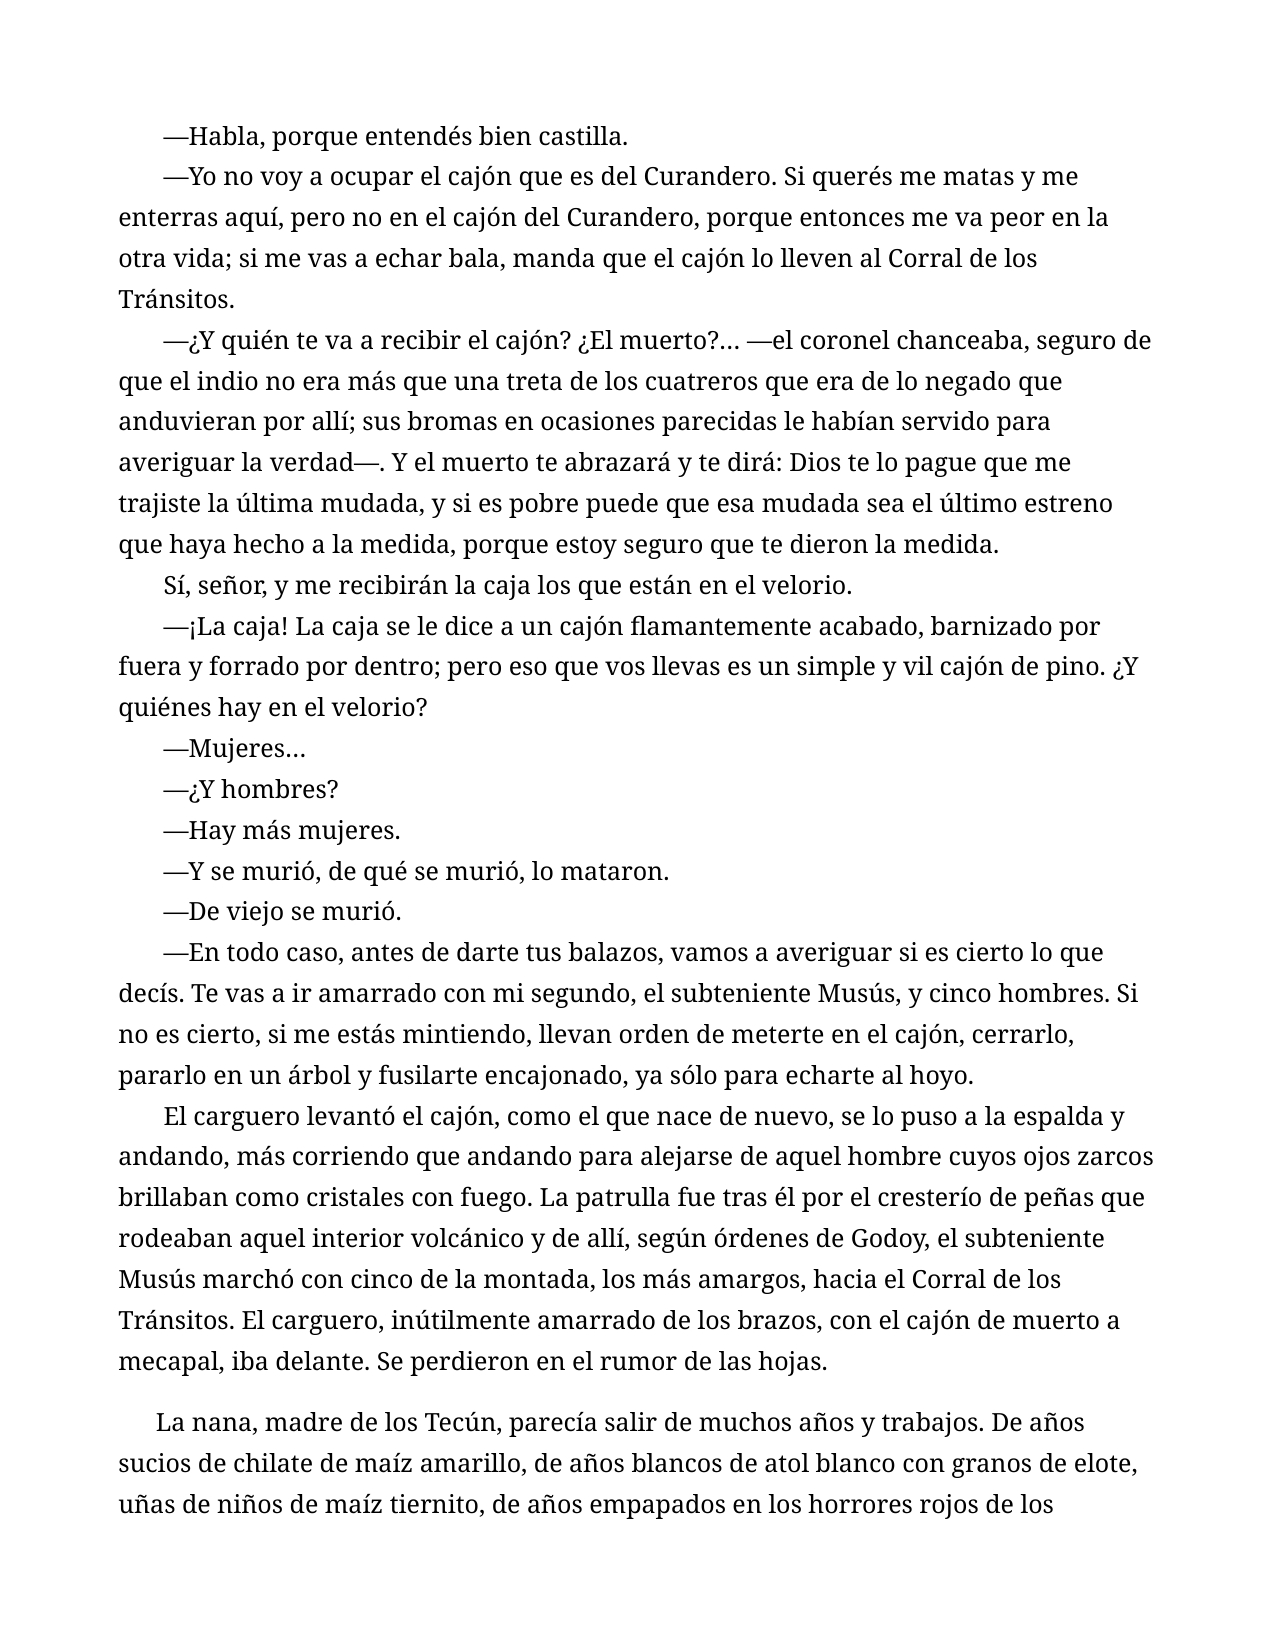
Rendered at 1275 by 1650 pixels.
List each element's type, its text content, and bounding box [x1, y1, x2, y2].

text La nana, madre de los Tecún, parecía salir de muchos años y trabajos. De años sucios de chilate de maíz amarillo, de años blancos de atol blanco con granos de elote, uñas de niños de maíz tiernito, de años empapados en los horrores rojos de los [118, 1405, 1157, 1521]
text —Habla, porque entendés bien castilla. —Yo no voy a ocupar el cajón que es del Curandero. Si querés me matas y me enterras aquí, pero no en el cajón del Curandero, porque entonces me va peor en la otra vida; si me vas a echar bala, manda que el cajón lo lleven al Corral de los Tránsitos. —¿Y quién te va a recibir el cajón? ¿El muerto?… —el coronel chanceaba, seguro de que el indio no era más que una treta de los cuatreros que era de lo negado que anduvieran por allí; sus bromas en ocasiones parecidas le habían servido para averiguar la verdad—. Y el muerto te abrazará y te dirá: Dios te lo pague que me trajiste la última mudada, y si es pobre puede que esa mudada sea el último estreno que haya hecho a la medida, porque estoy seguro que te dieron la medida. Sí, señor, y me recibirán la caja los que están en el velorio. —¡La caja! La caja se le dice a un cajón flamantemente acabado, barnizado por fuera y forrado por dentro; pero eso que vos llevas es un simple y vil cajón de pino. ¿Y quiénes hay en el velorio? —Mujeres… —¿Y hombres? —Hay más mujeres. —Y se murió, de qué se murió, lo mataron. —De viejo se murió. —En todo caso, antes de darte tus balazos, vamos a averiguar si es cierto lo que decís. Te vas a ir amarrado con mi segundo, el subteniente Musús, y cinco hombres. Si no es cierto, si me estás mintiendo, llevan orden de meterte en el cajón, cerrarlo, pararlo en un árbol y fusilarte encajonado, ya sólo para echarte al hoyo. El carguero levantó el cajón, como el que nace de nuevo, se lo puso a la espalda y andando, más corriendo que andando para alejarse de aquel hombre cuyos ojos zarcos brillaban como cristales con fuego. La patrulla fue tras él por el cresterío de peñas que rodeaban aquel interior volcánico y de allí, según órdenes de Godoy, el subteniente Musús marchó con cinco de la montada, los más amargos, hacia el Corral de los Tránsitos. El carguero, inútilmente amarrado de los brazos, con el cajón de muerto a mecapal, iba delante. Se perdieron en el rumor de las hojas. [118, 118, 1157, 1377]
